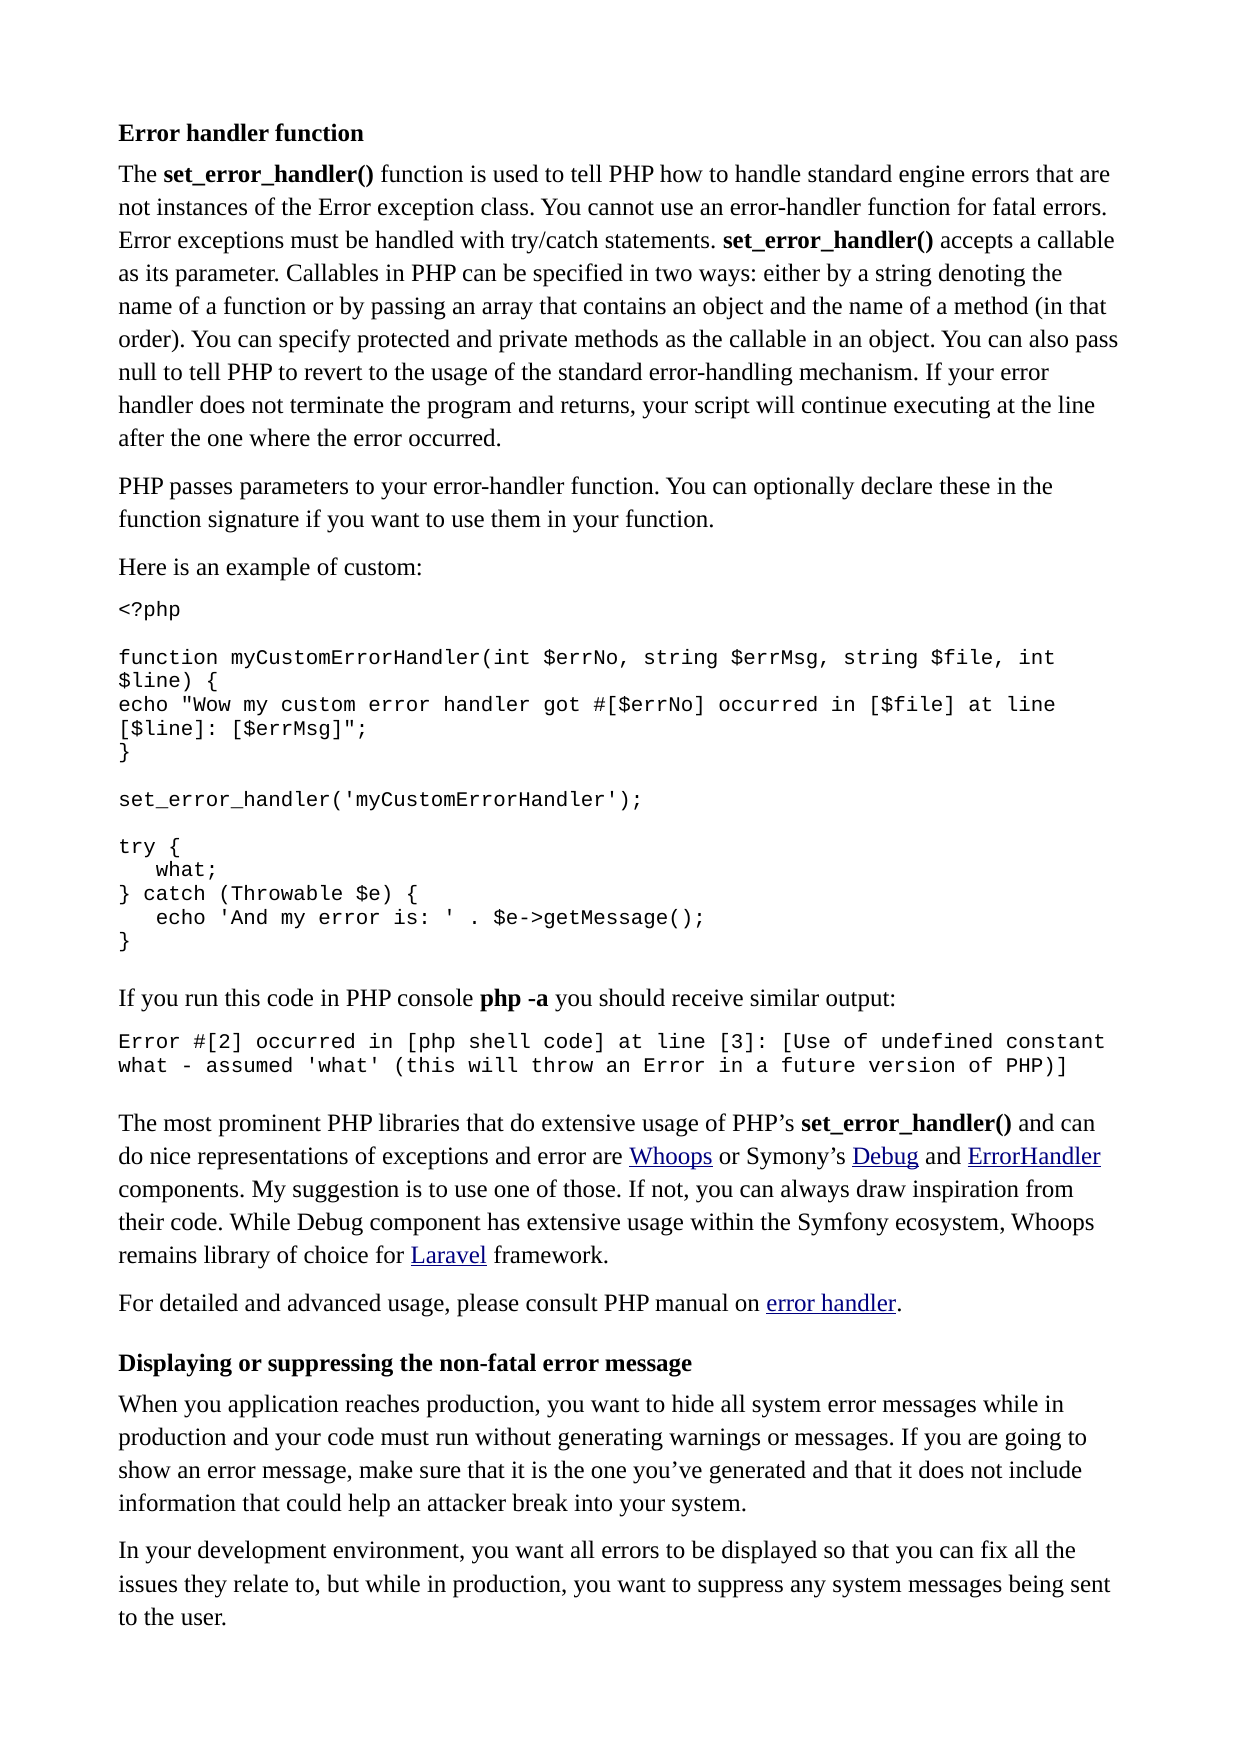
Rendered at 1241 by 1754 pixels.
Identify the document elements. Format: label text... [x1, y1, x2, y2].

subtitle Displaying or suppressing the non-fatal error message [118, 1348, 1122, 1376]
subtitle Error handler function [118, 118, 1122, 147]
text When you application reaches production, you want to hide all system error messages while in production and your code must run without generating warnings or messages. If you are going to show an error message, make sure that it is the one you’ve generated and that it does not include information that could help an attacker break into your system. [118, 1389, 1122, 1517]
text what; [118, 859, 1122, 883]
text function myCustomErrorHandler(int $errNo, string $errMsg, string $file, int $line) { [118, 647, 1122, 694]
text Error #[2] occurred in [php shell code] at line [3]: [Use of undefined constant what - assumed 'what' (this will throw an Error in a future version of PHP)] [118, 1031, 1122, 1078]
text echo "Wow my custom error handler got #[$errNo] occurred in [$file] at line [$line]: [$errMsg]"; [118, 694, 1122, 741]
text PHP passes parameters to your error-handler function. You can optionally declare these in the function signature if you want to use them in your function. [118, 471, 1122, 533]
text echo 'And my error is: ' . $e->getMessage(); [118, 907, 1122, 930]
text } [118, 741, 1122, 765]
text In your development environment, you want all errors to be displayed so that you can fix all the issues they relate to, but while in production, you want to suppress any system messages being sent to the user. [118, 1536, 1122, 1630]
text try { [118, 836, 1122, 859]
text <?php [118, 599, 1122, 623]
text The most prominent PHP libraries that do extensive usage of PHP’s set_error_handler() and can do nice representations of exceptions and error are Whoops or Symony’s Debug and ErrorHandler components. My suggestion is to use one of those. If not, you can always draw inspiration from their code. While Debug component has extensive usage within the Symfony ecosystem, Whoops remains library of choice for Laravel framework. [118, 1108, 1122, 1269]
text The set_error_handler() function is used to tell PHP how to handle standard engine errors that are not instances of the Error exception class. You cannot use an error-handler function for fatal errors. Error exceptions must be handled with try/catch statements. set_error_handler() accepts a callable as its parameter. Callables in PHP can be specified in two ways: either by a string denoting the name of a function or by passing an array that contains an object and the name of a method (in that order). You can specify protected and private methods as the callable in an object. You can also pass null to tell PHP to revert to the usage of the standard error-handling mechanism. If your error handler does not terminate the program and returns, your script will continue executing at the line after the one where the error occurred. [118, 159, 1122, 452]
text set_error_handler('myCustomErrorHandler'); [118, 788, 1122, 812]
text Here is an example of custom: [118, 552, 1122, 581]
text } [118, 930, 1122, 954]
text For detailed and advanced usage, please consult PHP manual on error handler. [118, 1288, 1122, 1316]
text } catch (Throwable $e) { [118, 883, 1122, 907]
text If you run this code in PHP console php -a you should receive similar output: [118, 983, 1122, 1012]
